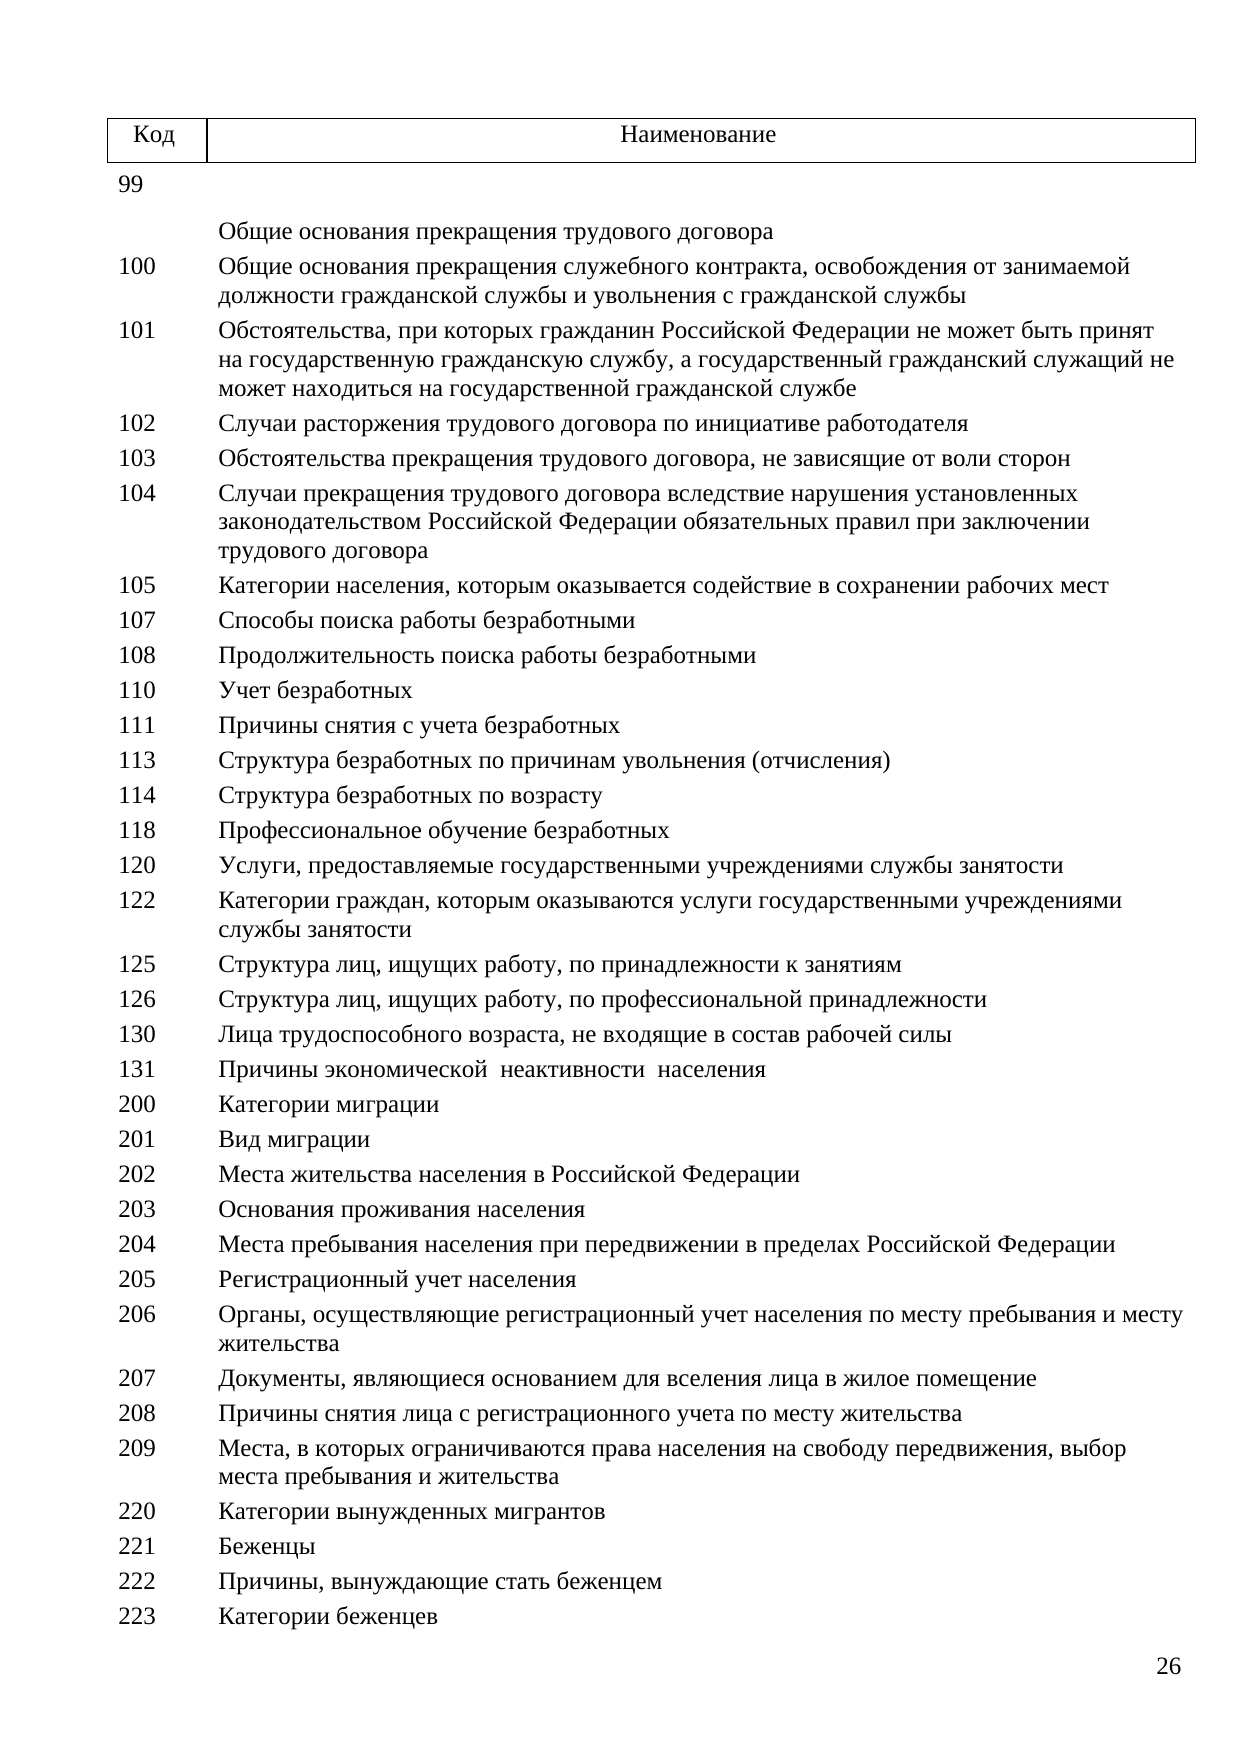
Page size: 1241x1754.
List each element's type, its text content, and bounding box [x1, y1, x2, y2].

table_cell Обстоятельства, при которых гражданин Российской Федерации не может быть принят на государственную гражданскую службу, а государственный гражданский служащий не может находиться на государственной гражданской службе [207, 309, 1196, 401]
table_cell 208 [107, 1391, 207, 1426]
table_cell 222 [107, 1560, 207, 1595]
table_cell Услуги, предоставляемые государственными учреждениями службы занятости [207, 844, 1196, 879]
table_cell Общие основания прекращения трудового договора [207, 163, 1196, 245]
table_cell Структура безработных по возрасту [207, 774, 1196, 809]
table_cell Структура лиц, ищущих работу, по профессиональной принадлежности [207, 978, 1196, 1013]
table_cell Документы, являющиеся основанием для вселения лица в жилое помещение [207, 1356, 1196, 1391]
table_cell 99 [107, 163, 207, 245]
table_cell 202 [107, 1153, 207, 1188]
table_cell Структура безработных по причинам увольнения (отчисления) [207, 739, 1196, 774]
table_cell Категории населения, которым оказывается содействие в сохранении рабочих мест [207, 564, 1196, 599]
table_cell 125 [107, 943, 207, 978]
table_cell 107 [107, 599, 207, 634]
table_cell Структура лиц, ищущих работу, по принадлежности к занятиям [207, 943, 1196, 978]
table_cell Общие основания прекращения служебного контракта, освобождения от занимаемой должности гражданской службы и увольнения с гражданской службы [207, 245, 1196, 309]
table_cell 205 [107, 1258, 207, 1293]
table_header Код [108, 119, 206, 162]
table_cell Регистрационный учет населения [207, 1258, 1196, 1293]
table_cell 122 [107, 879, 207, 943]
table_cell 126 [107, 978, 207, 1013]
table_cell 209 [107, 1426, 207, 1490]
table_cell 111 [107, 704, 207, 739]
table_cell 113 [107, 739, 207, 774]
table_cell 220 [107, 1490, 207, 1525]
table_cell 131 [107, 1048, 207, 1083]
table_cell Причины снятия с учета безработных [207, 704, 1196, 739]
table_cell Обстоятельства прекращения трудового договора, не зависящие от воли сторон [207, 436, 1196, 471]
table_cell Причины, вынуждающие стать беженцем [207, 1560, 1196, 1595]
table_cell 201 [107, 1118, 207, 1153]
table_cell 120 [107, 844, 207, 879]
table_cell Места, в которых ограничиваются права населения на свободу передвижения, выбор места пребывания и жительства [207, 1426, 1196, 1490]
table_header Наименование [208, 119, 1195, 162]
table_cell 114 [107, 774, 207, 809]
table_cell 130 [107, 1013, 207, 1048]
table_cell 207 [107, 1356, 207, 1391]
table_cell 206 [107, 1293, 207, 1356]
table_cell 108 [107, 634, 207, 669]
table_cell Категории беженцев [207, 1595, 1196, 1630]
table_cell Места пребывания населения при передвижении в пределах Российской Федерации [207, 1223, 1196, 1258]
table_cell Причины снятия лица с регистрационного учета по месту жительства [207, 1391, 1196, 1426]
table_cell Лица трудоспособного возраста, не входящие в состав рабочей силы [207, 1013, 1196, 1048]
table_cell Профессиональное обучение безработных [207, 809, 1196, 844]
table_cell Причины экономической неактивности населения [207, 1048, 1196, 1083]
table_cell Вид миграции [207, 1118, 1196, 1153]
table_cell 118 [107, 809, 207, 844]
table_cell 221 [107, 1525, 207, 1560]
table_cell Места жительства населения в Российской Федерации [207, 1153, 1196, 1188]
table_cell 103 [107, 436, 207, 471]
table_cell 200 [107, 1083, 207, 1118]
table_cell Органы, осуществляющие регистрационный учет населения по месту пребывания и месту жительства [207, 1293, 1196, 1356]
table_cell Категории граждан, которым оказываются услуги государственными учреждениями службы занятости [207, 879, 1196, 943]
table_cell Категории миграции [207, 1083, 1196, 1118]
table_cell 102 [107, 401, 207, 436]
table_cell 101 [107, 309, 207, 401]
table_cell Основания проживания населения [207, 1188, 1196, 1223]
table_cell Случаи расторжения трудового договора по инициативе работодателя [207, 401, 1196, 436]
table_cell 204 [107, 1223, 207, 1258]
table_cell 100 [107, 245, 207, 309]
table_cell Категории вынужденных мигрантов [207, 1490, 1196, 1525]
table_cell Продолжительность поиска работы безработными [207, 634, 1196, 669]
table_cell 110 [107, 669, 207, 704]
table_cell 223 [107, 1595, 207, 1630]
table_cell Случаи прекращения трудового договора вследствие нарушения установленных законодательством Российской Федерации обязательных правил при заключении трудового договора [207, 471, 1196, 564]
table_cell 104 [107, 471, 207, 564]
table_cell 105 [107, 564, 207, 599]
table_cell Беженцы [207, 1525, 1196, 1560]
table_cell Учет безработных [207, 669, 1196, 704]
table_cell 203 [107, 1188, 207, 1223]
table_cell Способы поиска работы безработными [207, 599, 1196, 634]
